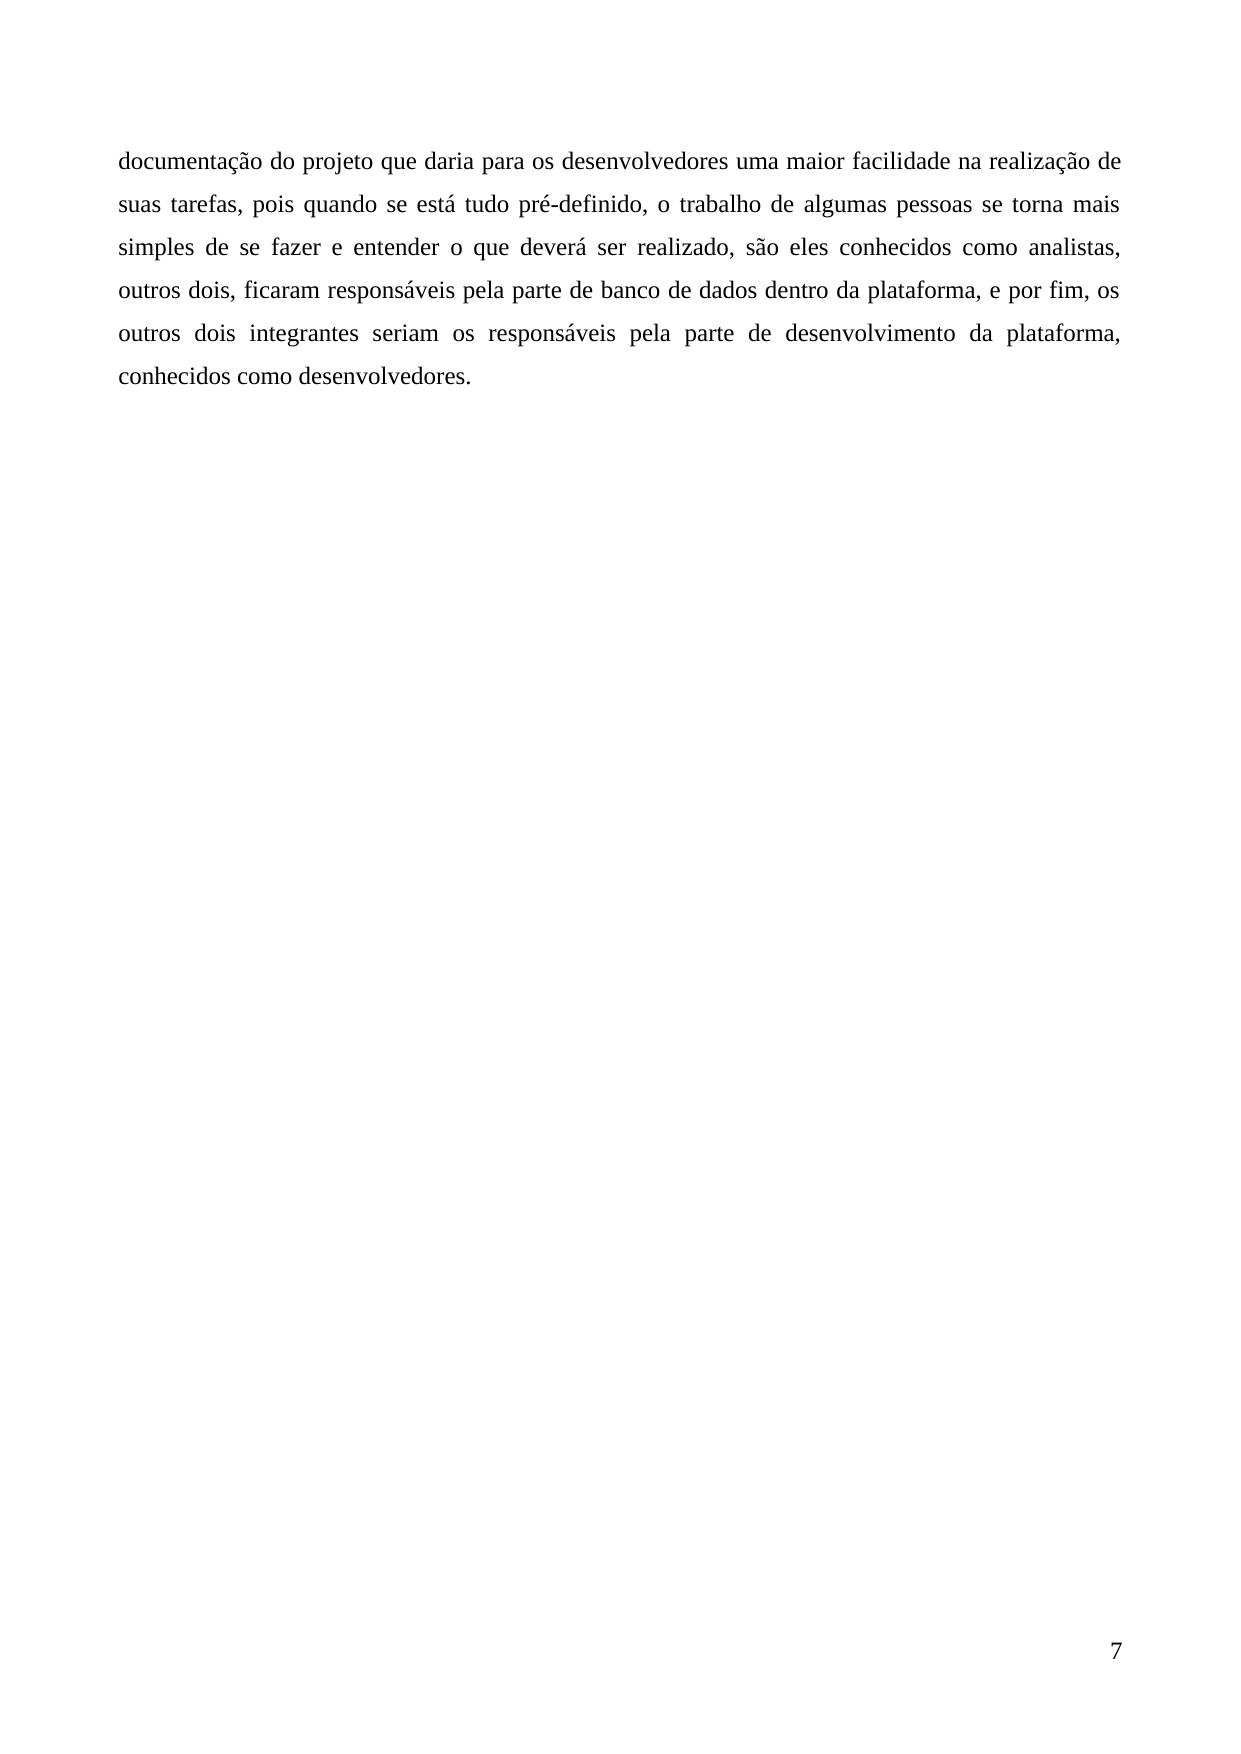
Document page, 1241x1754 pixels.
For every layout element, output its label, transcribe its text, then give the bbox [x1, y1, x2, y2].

text documentação do projeto que daria para os desenvolvedores uma maior facilidade na realização de suas tarefas, pois quando se está tudo pré-definido, o trabalho de algumas pessoas se torna mais simples de se fazer e entender o que deverá ser realizado, são eles conhecidos como analistas, outros dois, ficaram responsáveis pela parte de banco de dados dentro da plataforma, e por fim, os outros dois integrantes seriam os responsáveis pela parte de desenvolvimento da plataforma, conhecidos como desenvolvedores. [118, 146, 1122, 390]
